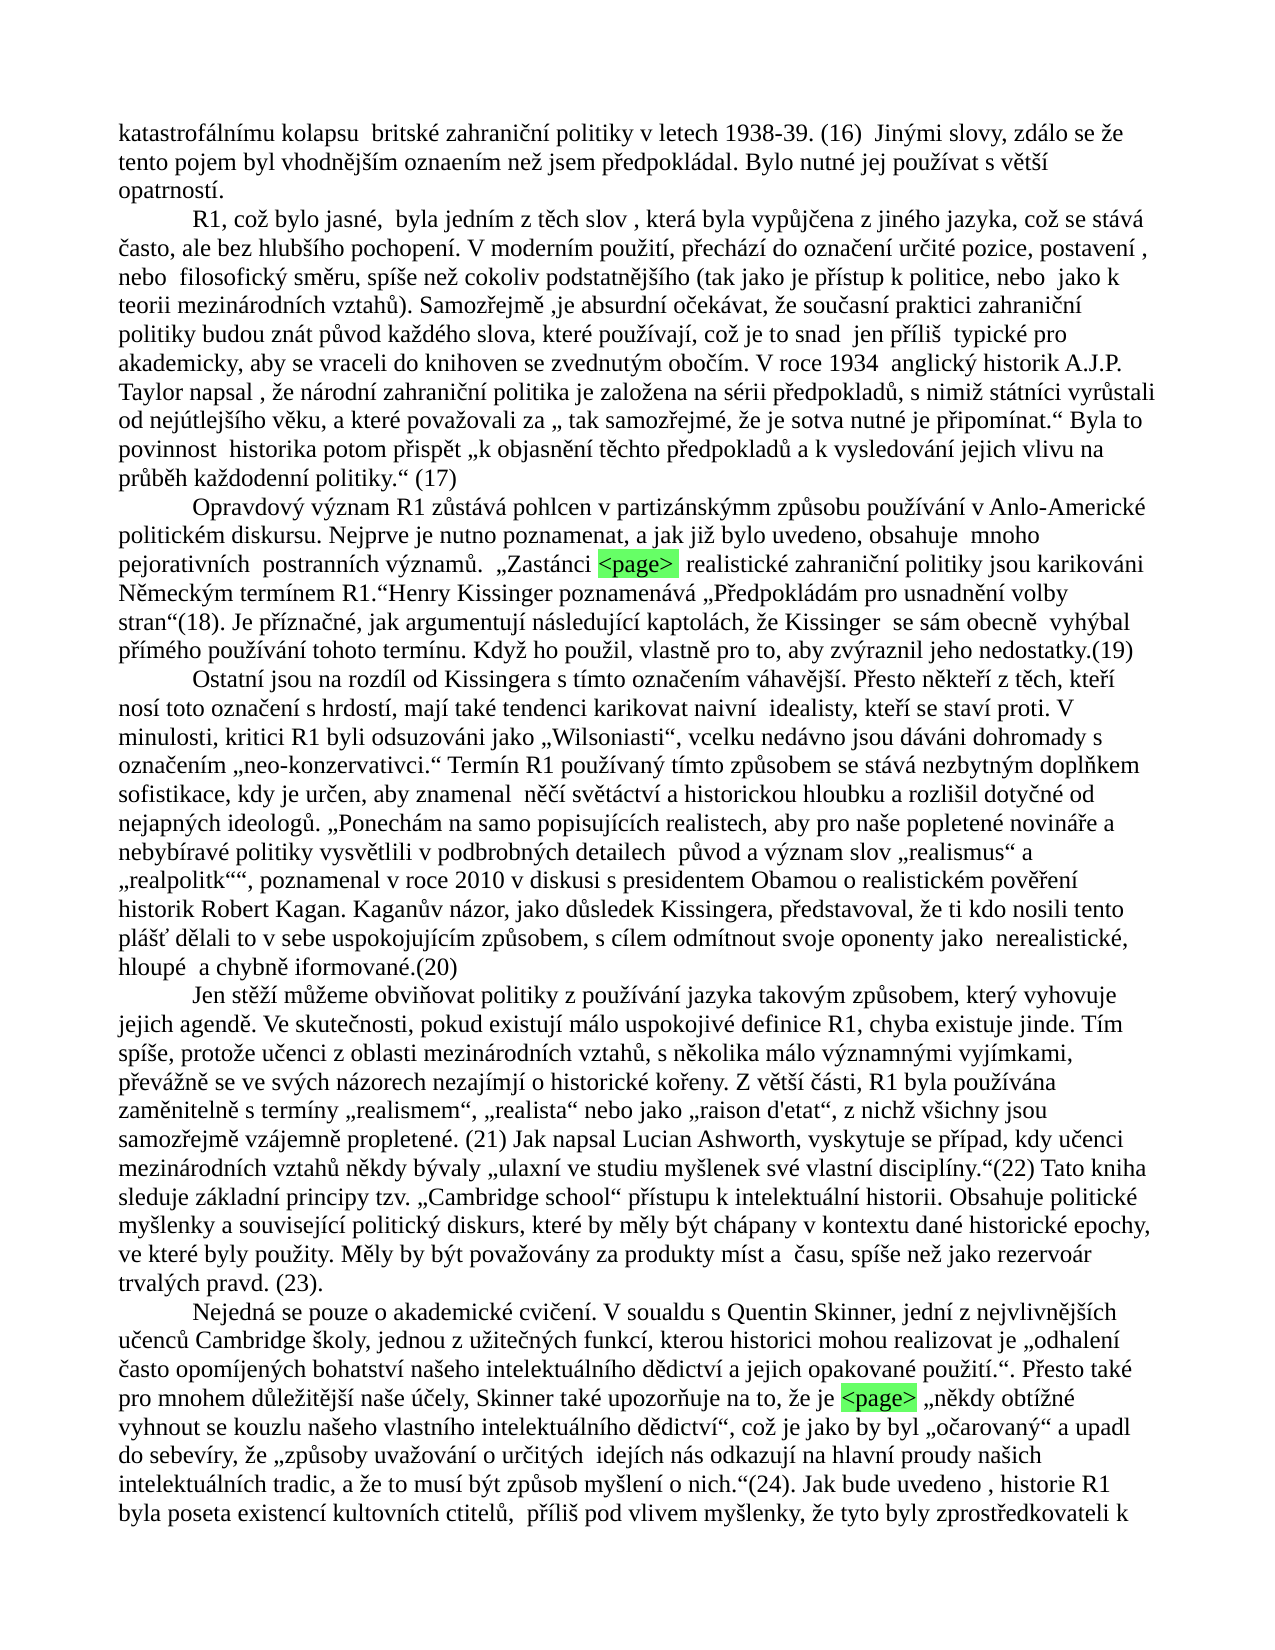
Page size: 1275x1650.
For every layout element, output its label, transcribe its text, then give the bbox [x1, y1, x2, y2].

text Nejedná se pouze o akademické cvičení. V soualdu s Quentin Skinner, jední z nejvlivnějších učenců Cambridge školy, jednou z užitečných funkcí, kterou historici mohou realizovat je „odhalení často opomíjených bohatství našeho intelektuálního dědictví a jejich opakované použití.“. Přesto také pro mnohem důležitější naše účely, Skinner také upozorňuje na to, že je <page> „někdy obtížné vyhnout se kouzlu našeho vlastního intelektuálního dědictví“, což je jako by byl „očarovaný“ a upadl do sebevíry, že „způsoby uvažování o určitých idejích nás odkazují na hlavní proudy našich intelektuálních tradic, a že to musí být způsob myšlení o nich.“(24). Jak bude uvedeno , historie R1 byla poseta existencí kultovních ctitelů, příliš pod vlivem myšlenky, že tyto byly zprostředkovateli k [118, 1297, 1157, 1527]
text R1, což bylo jasné, byla jedním z těch slov , která byla vypůjčena z jiného jazyka, což se stává často, ale bez hlubšího pochopení. V moderním použití, přechází do označení určité pozice, postavení , nebo filosofický směru, spíše než cokoliv podstatnějšího (tak jako je přístup k politice, nebo jako k teorii mezinárodních vztahů). Samozřejmě ,je absurdní očekávat, že současní praktici zahraniční politiky budou znát původ každého slova, které používají, což je to snad jen příliš typické pro akademicky, aby se vraceli do knihoven se zvednutým obočím. V roce 1934 anglický historik A.J.P. Taylor napsal , že národní zahraniční politika je založena na sérii předpokladů, s nimiž státníci vyrůstali od nejútlejšího věku, a které považovali za „ tak samozřejmé, že je sotva nutné je připomínat.“ Byla to povinnost historika potom přispět „k objasnění těchto předpokladů a k vysledování jejich vlivu na průběh každodenní politiky.“ (17) [118, 204, 1157, 492]
text katastrofálnímu kolapsu britské zahraniční politiky v letech 1938-39. (16) Jinými slovy, zdálo se že tento pojem byl vhodnějším oznaením než jsem předpokládal. Bylo nutné jej používat s větší opatrností. [118, 118, 1157, 204]
text Jen stěží můžeme obviňovat politiky z používání jazyka takovým způsobem, který vyhovuje jejich agendě. Ve skutečnosti, pokud existují málo uspokojivé definice R1, chyba existuje jinde. Tím spíše, protože učenci z oblasti mezinárodních vztahů, s několika málo významnými vyjímkami, převážně se ve svých názorech nezajímjí o historické kořeny. Z větší části, R1 byla používána zaměnitelně s termíny „realismem“, „realista“ nebo jako „raison d'etat“, z nichž všichny jsou samozřejmě vzájemně propletené. (21) Jak napsal Lucian Ashworth, vyskytuje se případ, kdy učenci mezinárodních vztahů někdy bývaly „ulaxní ve studiu myšlenek své vlastní disciplíny.“(22) Tato kniha sleduje základní principy tzv. „Cambridge school“ přístupu k intelektuální historii. Obsahuje politické myšlenky a související politický diskurs, které by měly být chápany v kontextu dané historické epochy, ve které byly použity. Měly by být považovány za produkty míst a času, spíše než jako rezervoár trvalých pravd. (23). [118, 981, 1157, 1297]
text Ostatní jsou na rozdíl od Kissingera s tímto označením váhavější. Přesto někteří z těch, kteří nosí toto označení s hrdostí, mají také tendenci karikovat naivní idealisty, kteří se staví proti. V minulosti, kritici R1 byli odsuzováni jako „Wilsoniasti“, vcelku nedávno jsou dáváni dohromady s označením „neo-konzervativci.“ Termín R1 používaný tímto způsobem se stává nezbytným doplňkem sofistikace, kdy je určen, aby znamenal něčí světáctví a historickou hloubku a rozlišil dotyčné od nejapných ideologů. „Ponechám na samo popisujících realistech, aby pro naše popletené novináře a nebybíravé politiky vysvětlili v podbrobných detailech původ a význam slov „realismus“ a „realpolitk““, poznamenal v roce 2010 v diskusi s presidentem Obamou o realistickém pověření historik Robert Kagan. Kaganův názor, jako důsledek Kissingera, představoval, že ti kdo nosili tento plášť dělali to v sebe uspokojujícím způsobem, s cílem odmítnout svoje oponenty jako nerealistické, hloupé a chybně iformované.(20) [118, 664, 1157, 981]
text Opravdový význam R1 zůstává pohlcen v partizánskýmm způsobu používání v Anlo-Americké politickém diskursu. Nejprve je nutno poznamenat, a jak již bylo uvedeno, obsahuje mnoho pejorativních postranních významů. „Zastánci <page> realistické zahraniční politiky jsou karikováni Německým termínem R1.“Henry Kissinger poznamenává „Předpokládám pro usnadnění volby stran“(18). Je příznačné, jak argumentují následující kaptolách, že Kissinger se sám obecně vyhýbal přímého používání tohoto termínu. Když ho použil, vlastně pro to, aby zvýraznil jeho nedostatky.(19) [118, 492, 1157, 664]
